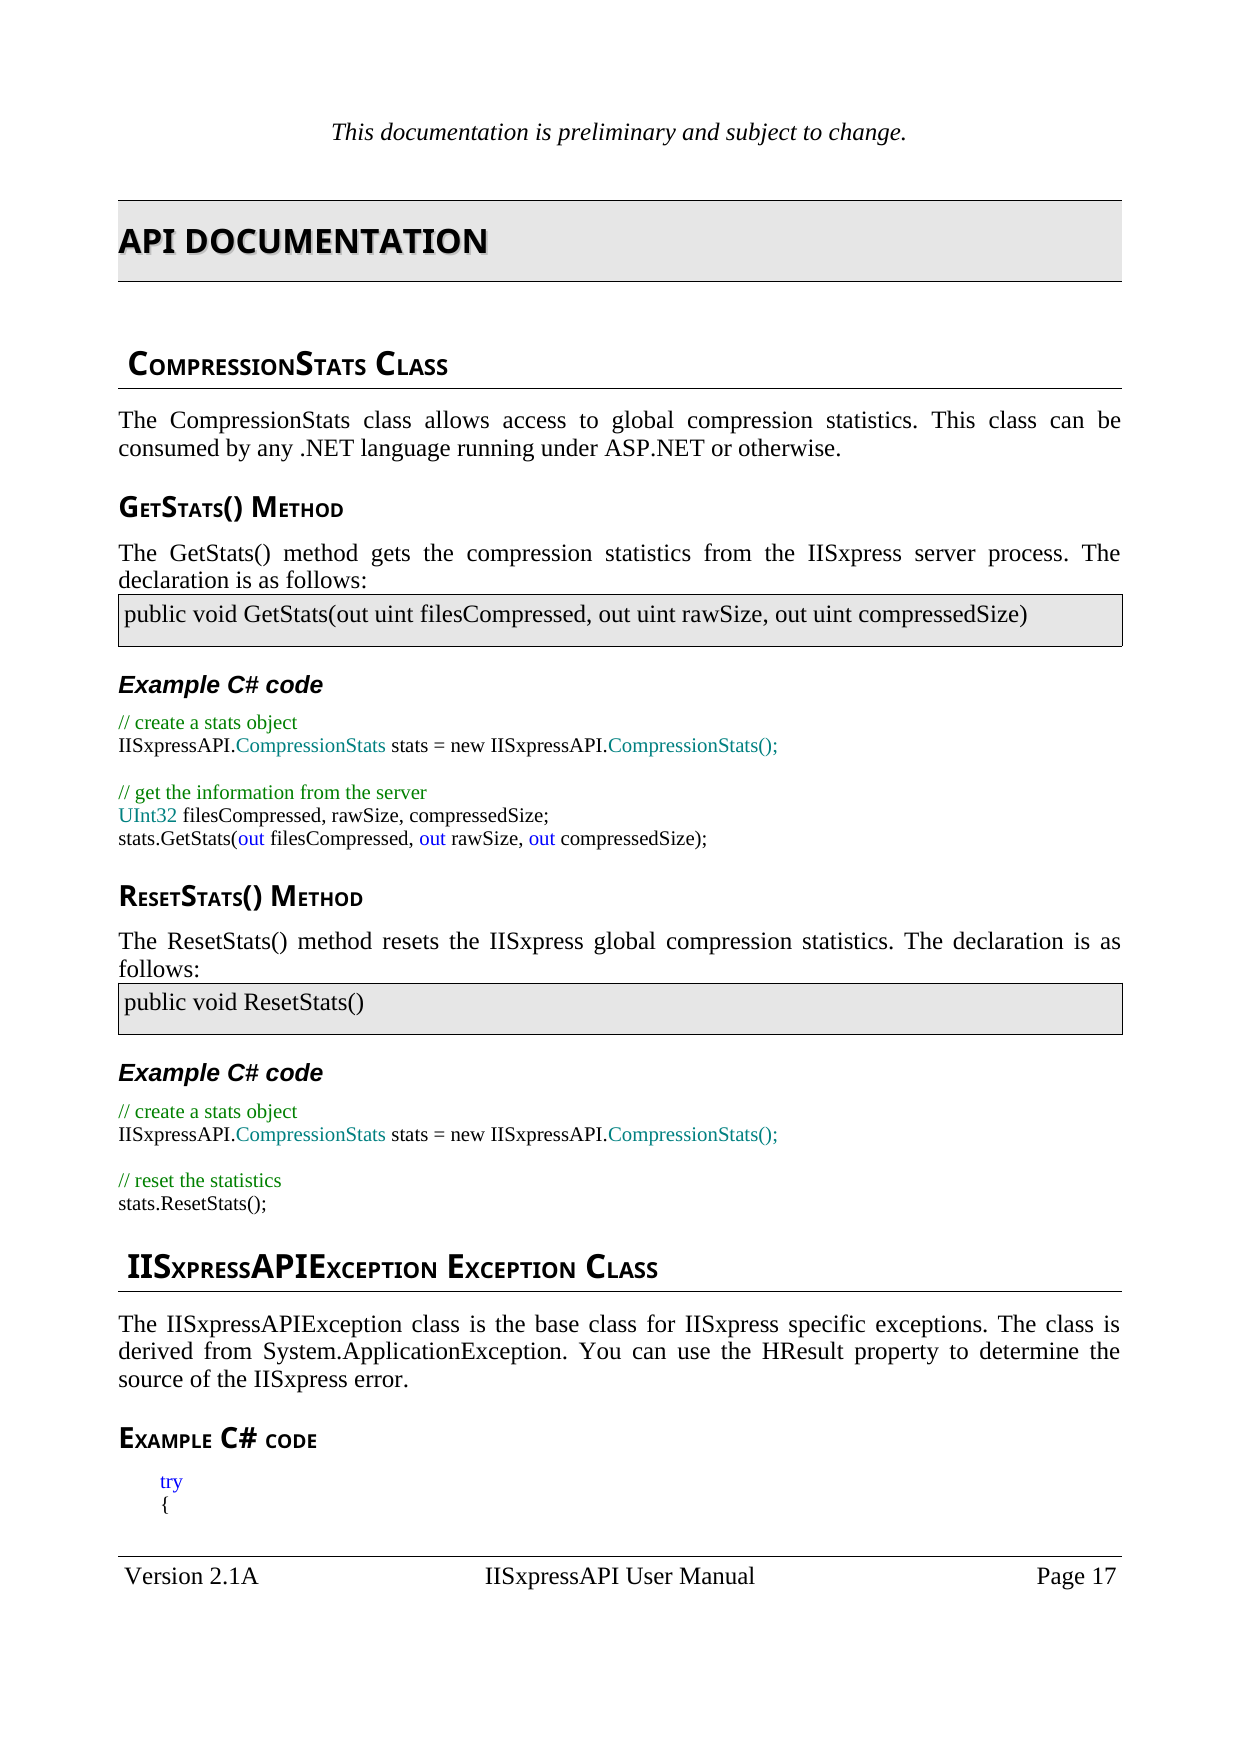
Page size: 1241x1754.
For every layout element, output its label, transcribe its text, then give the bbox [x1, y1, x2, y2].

text UInt32 filesCompressed, rawSize, compressedSize; [118, 804, 1122, 827]
text stats.ResetStats(); [118, 1192, 1122, 1215]
text try [118, 1470, 1122, 1493]
text stats.GetStats(out filesCompressed, out rawSize, out compressedSize); [118, 827, 1122, 850]
text // get the information from the server [118, 781, 1122, 804]
subtitle Example C# code [118, 671, 1122, 699]
subtitle IISxpressAPIException Exception Class [118, 1234, 1122, 1291]
table_header public void ResetStats() [119, 984, 1122, 1034]
text // create a stats object [118, 1099, 1122, 1123]
subtitle Example C# code [118, 1418, 1122, 1457]
table_header public void GetStats(out uint filesCompressed, out uint rawSize, out uint compressedSize) [119, 595, 1122, 646]
text // reset the statistics [118, 1169, 1122, 1192]
text { [118, 1493, 1122, 1516]
text The CompressionStats class allows access to global compression statistics. This class can be consumed by any .NET language running under ASP.NET or otherwise. [118, 406, 1122, 461]
text IISxpressAPI.CompressionStats stats = new IISxpressAPI.CompressionStats(); [118, 1123, 1122, 1146]
text The IISxpressAPIException class is the base class for IISxpress specific exceptions. The class is derived from System.ApplicationException. You can use the HResult property to determine the source of the IISxpress error. [118, 1310, 1122, 1393]
text IISxpressAPI.CompressionStats stats = new IISxpressAPI.CompressionStats(); [118, 734, 1122, 757]
text The ResetStats() method resets the IISxpress global compression statistics. The declaration is as follows: [118, 927, 1122, 982]
subtitle CompressionStats Class [118, 330, 1122, 388]
text // create a stats object [118, 711, 1122, 734]
subtitle ResetStats() Method [118, 875, 1122, 914]
subtitle API Documentation [118, 201, 1122, 281]
text The GetStats() method gets the compression statistics from the IISxpress server process. The declaration is as follows: [118, 539, 1122, 594]
subtitle Example C# code [118, 1059, 1122, 1087]
subtitle GetStats() Method [118, 486, 1122, 526]
